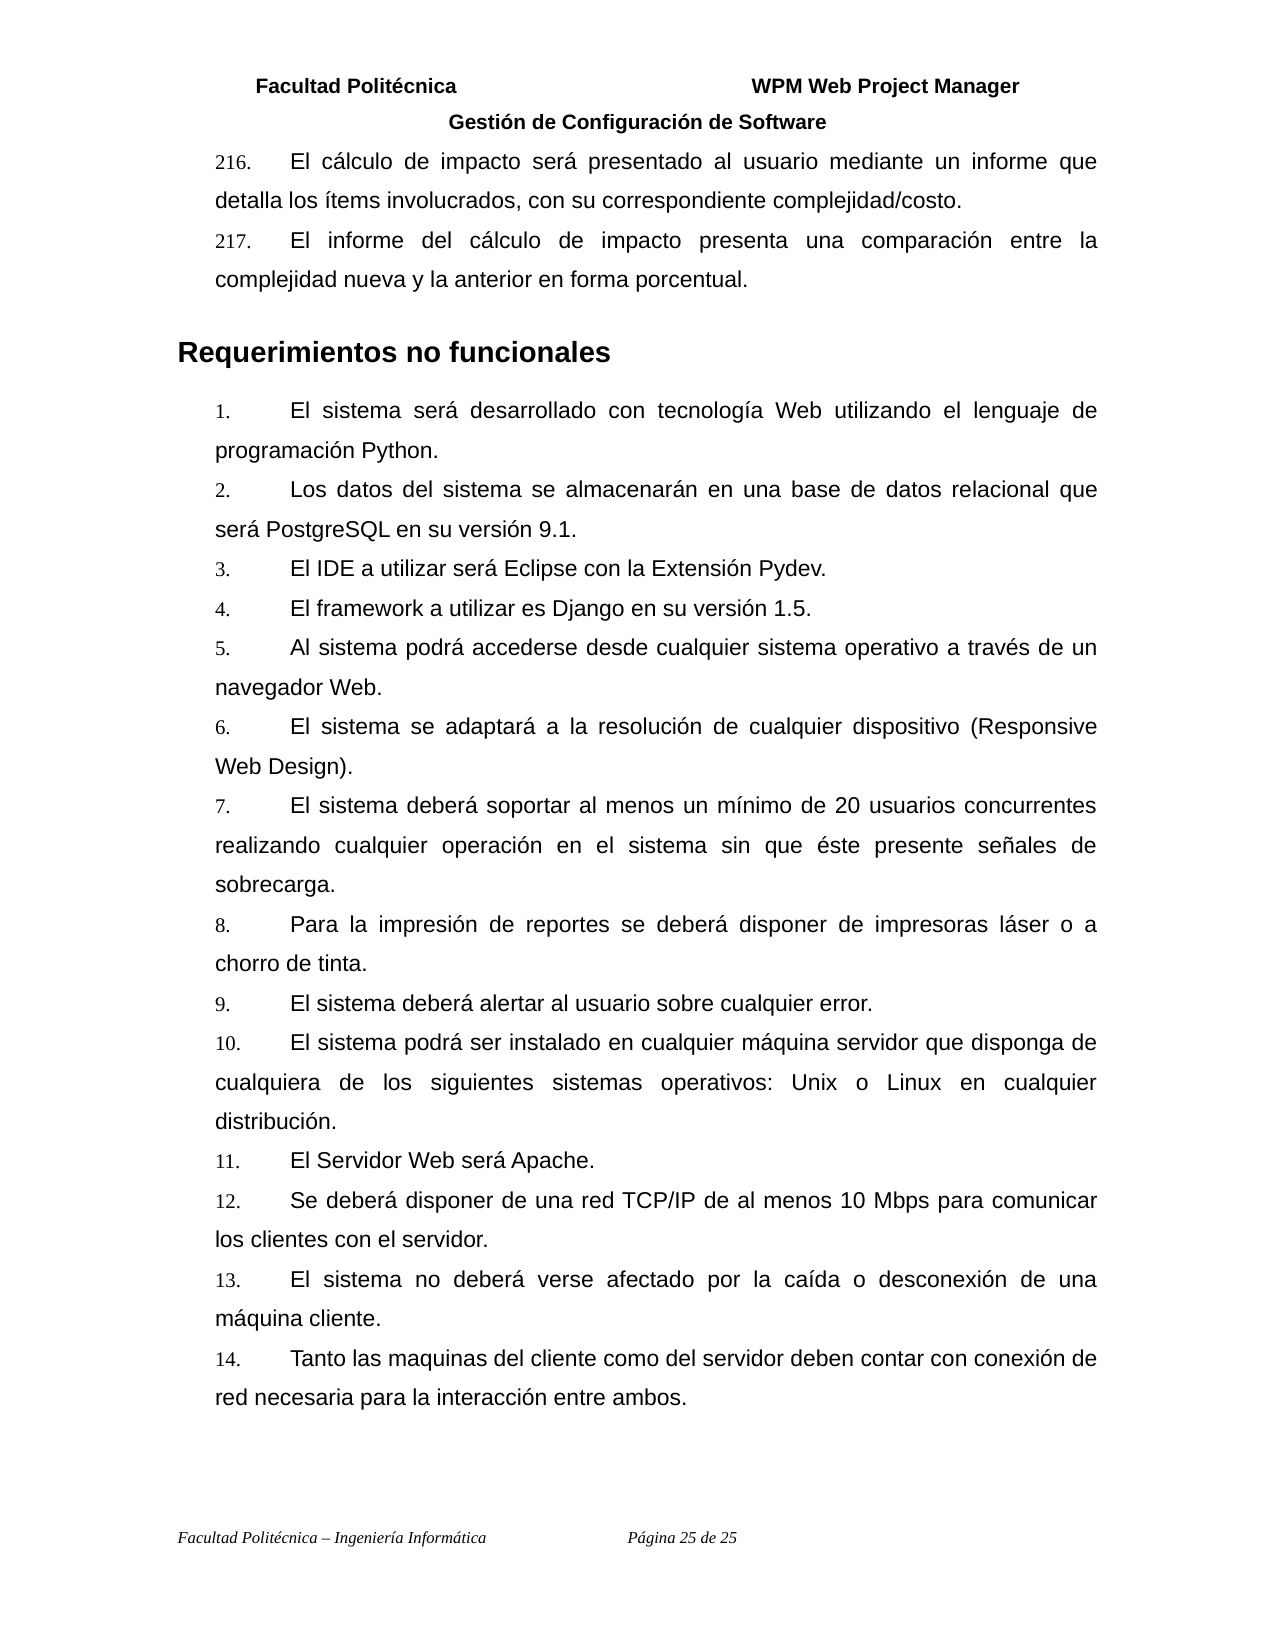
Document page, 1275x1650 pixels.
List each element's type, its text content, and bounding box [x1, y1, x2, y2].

list El sistema se adaptará a la resolución de cualquier dispositivo (Responsive Web Design). [215, 713, 1098, 779]
list El sistema podrá ser instalado en cualquier máquina servidor que disponga de cualquiera de los siguientes sistemas operativos: Unix o Linux en cualquier distribución. [215, 1029, 1098, 1134]
list El sistema será desarrollado con tecnología Web utilizando el lenguaje de programación Python. [215, 397, 1098, 463]
list El IDE a utilizar será Eclipse con la Extensión Pydev. [215, 555, 1098, 582]
list El sistema deberá alertar al usuario sobre cualquier error. [215, 989, 1098, 1016]
list El Servidor Web será Apache. [215, 1147, 1098, 1174]
list El informe del cálculo de impacto presenta una comparación entre la complejidad nueva y la anterior en forma porcentual. [215, 227, 1098, 292]
list Al sistema podrá accederse desde cualquier sistema operativo a través de un navegador Web. [215, 634, 1098, 700]
list Se deberá disponer de una red TCP/IP de al menos 10 Mbps para comunicar los clientes con el servidor. [215, 1187, 1098, 1253]
list El sistema deberá soportar al menos un mínimo de 20 usuarios concurrentes realizando cualquier operación en el sistema sin que éste presente señales de sobrecarga. [215, 792, 1098, 897]
list El cálculo de impacto será presentado al usuario mediante un informe que detalla los ítems involucrados, con su correspondiente complejidad/costo. [215, 148, 1098, 213]
list El sistema no deberá verse afectado por la caída o desconexión de una máquina cliente. [215, 1266, 1098, 1332]
list Para la impresión de reportes se deberá disponer de impresoras láser o a chorro de tinta. [215, 911, 1098, 976]
text Requerimientos no funcionales [177, 335, 1098, 368]
list Los datos del sistema se almacenarán en una base de datos relacional que será PostgreSQL en su versión 9.1. [215, 476, 1098, 542]
list Tanto las maquinas del cliente como del servidor deben contar con conexión de red necesaria para la interacción entre ambos. [215, 1345, 1098, 1411]
list El framework a utilizar es Django en su versión 1.5. [215, 595, 1098, 621]
